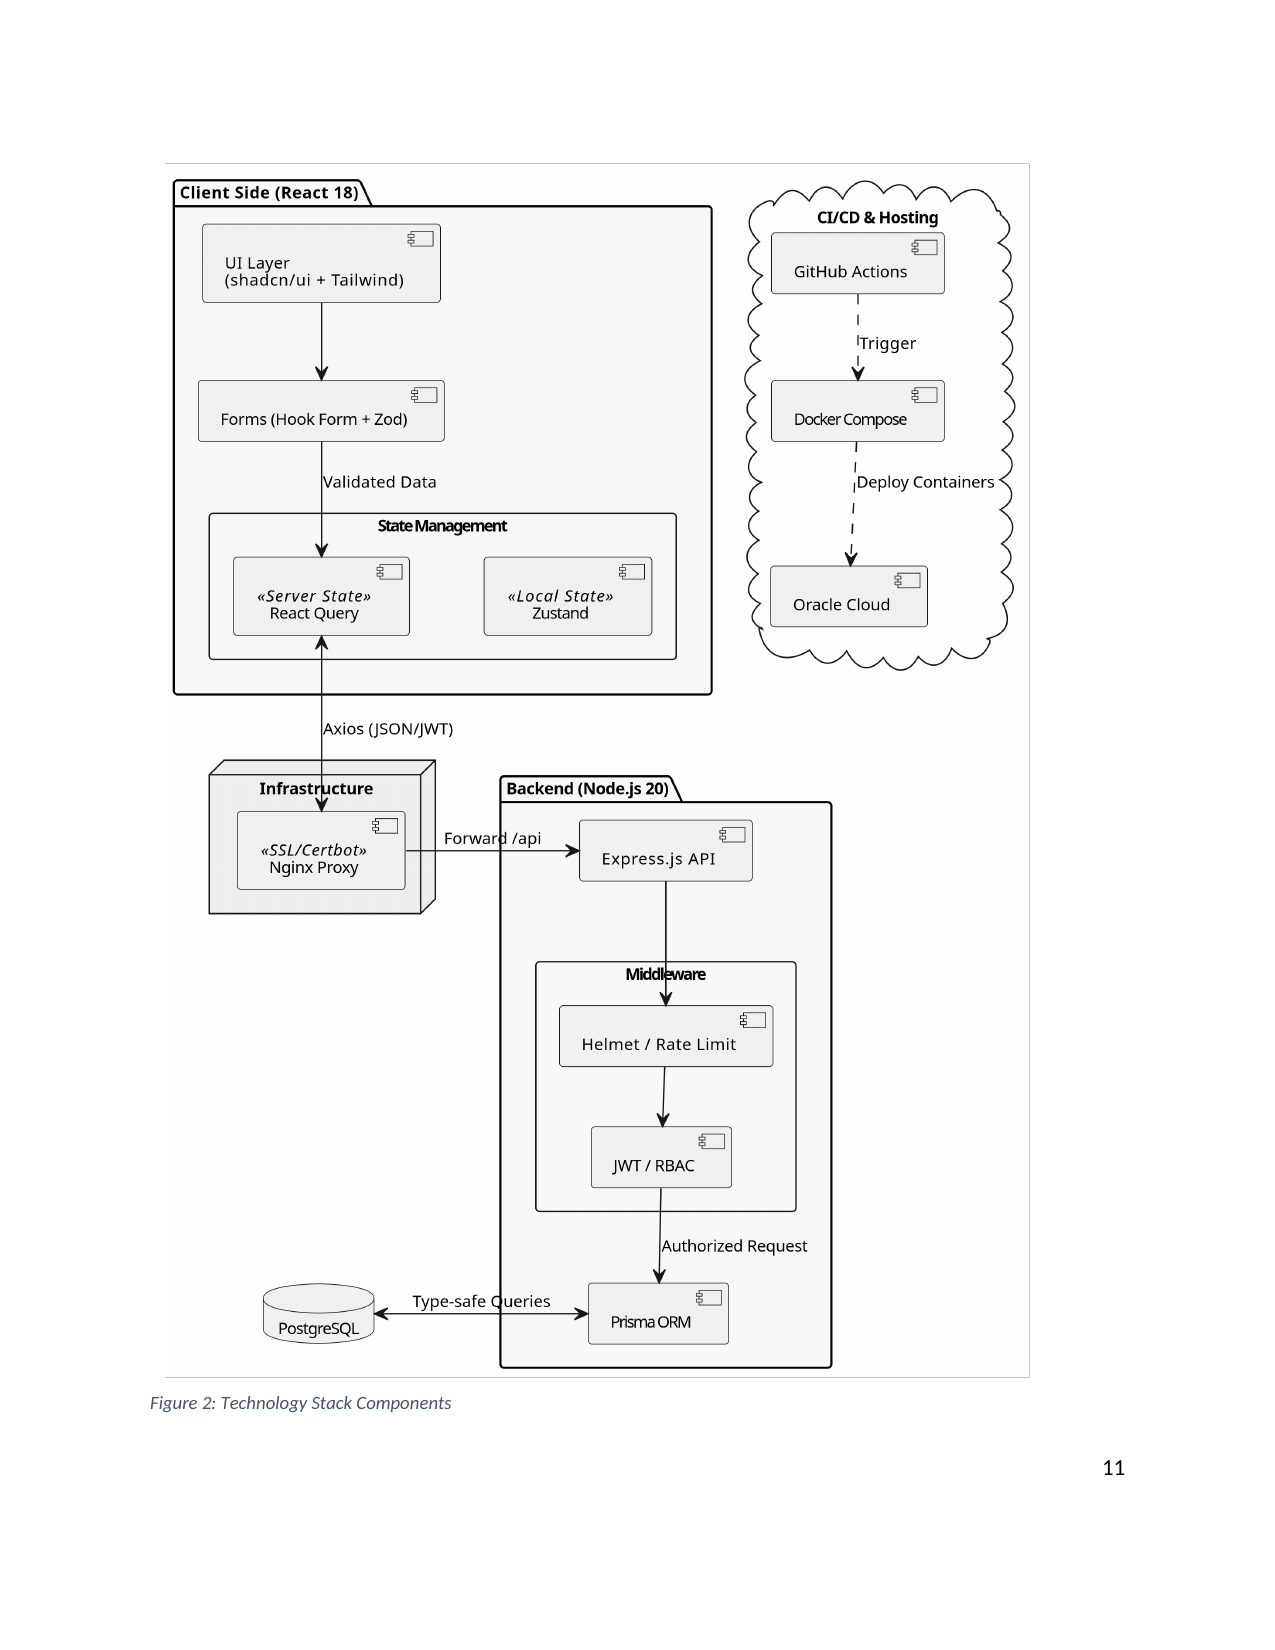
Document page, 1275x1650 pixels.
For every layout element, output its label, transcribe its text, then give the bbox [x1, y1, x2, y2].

picture [150, 150, 1044, 1392]
text Figure 2: Technology Stack Components [150, 1392, 1044, 1414]
